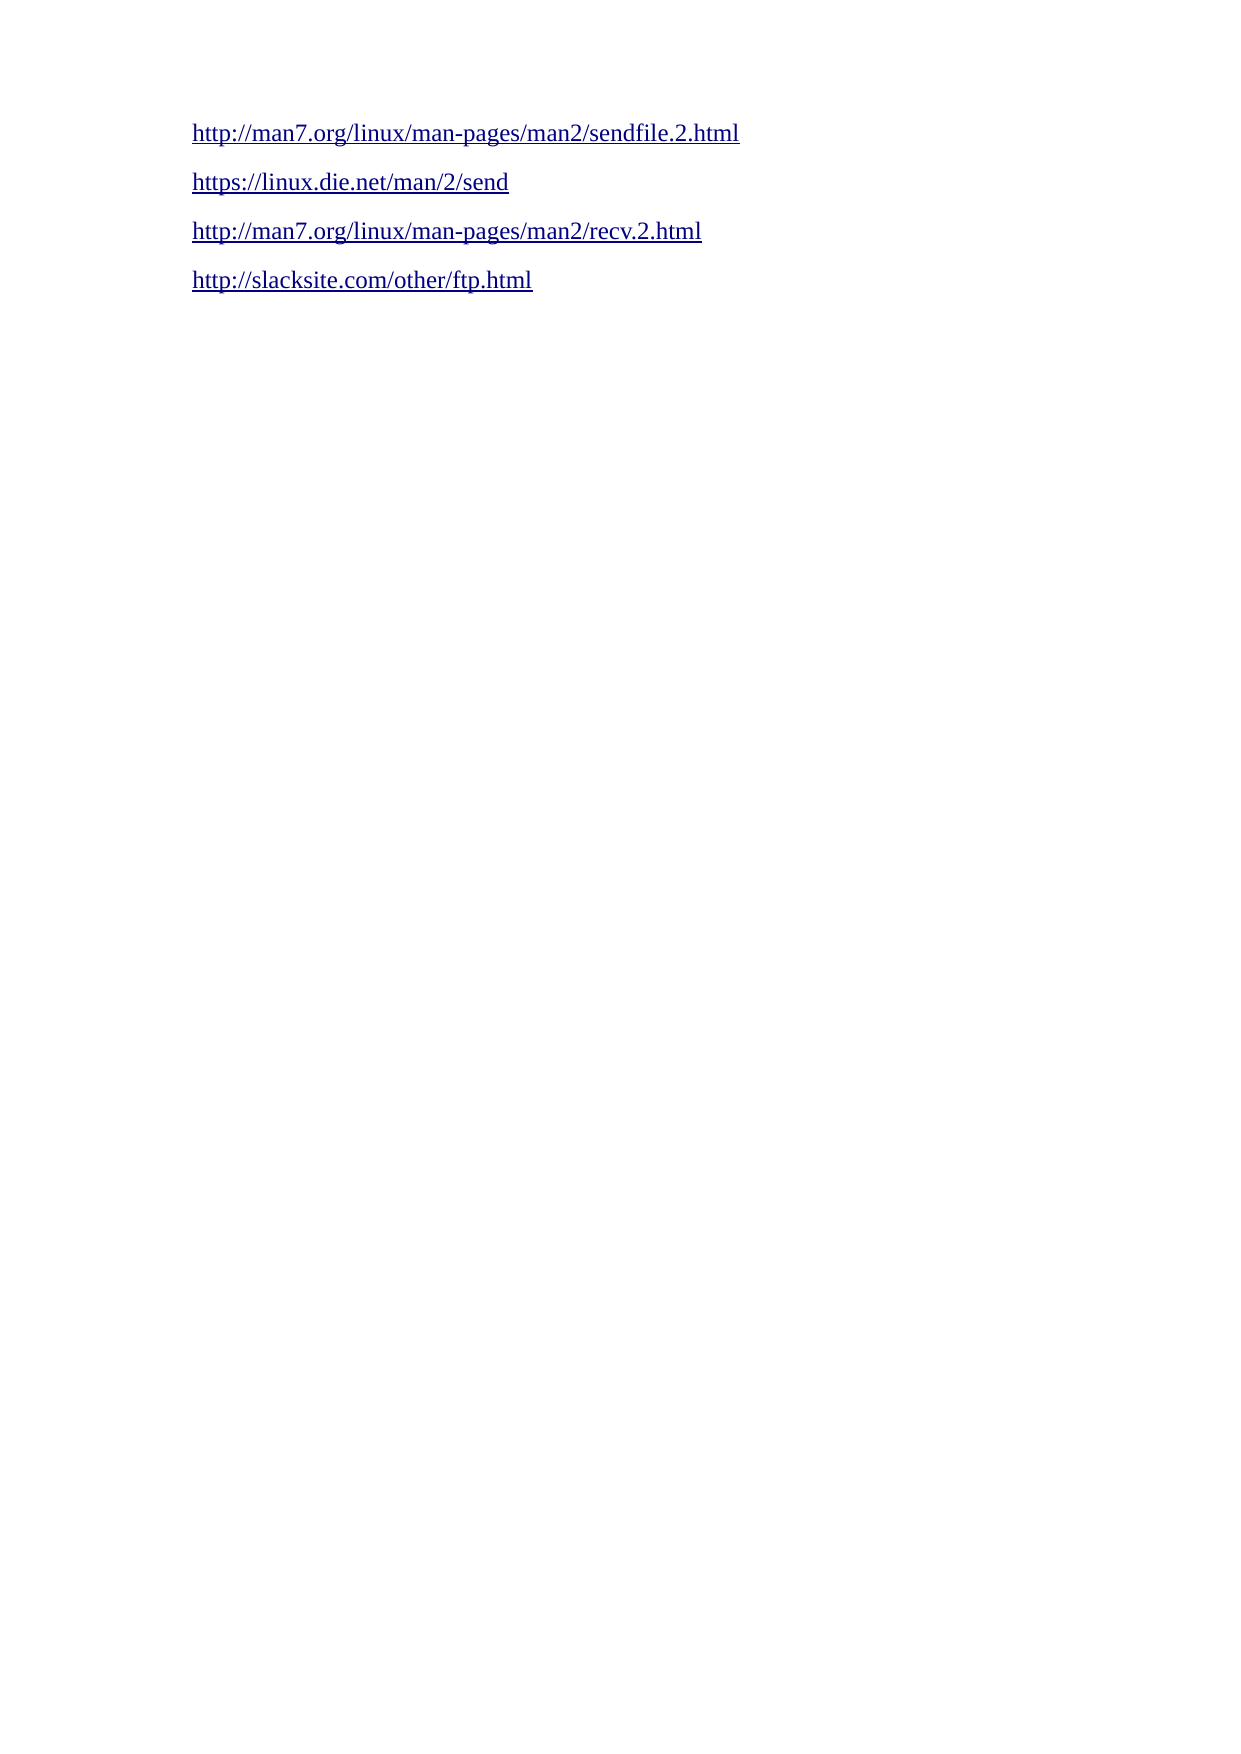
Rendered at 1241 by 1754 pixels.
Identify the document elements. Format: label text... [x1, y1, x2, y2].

text http://man7.org/linux/man-pages/man2/sendfile.2.html [118, 118, 1122, 147]
text http://slacksite.com/other/ftp.html [118, 265, 1122, 294]
text https://linux.die.net/man/2/send [118, 167, 1122, 196]
text http://man7.org/linux/man-pages/man2/recv.2.html [118, 216, 1122, 245]
